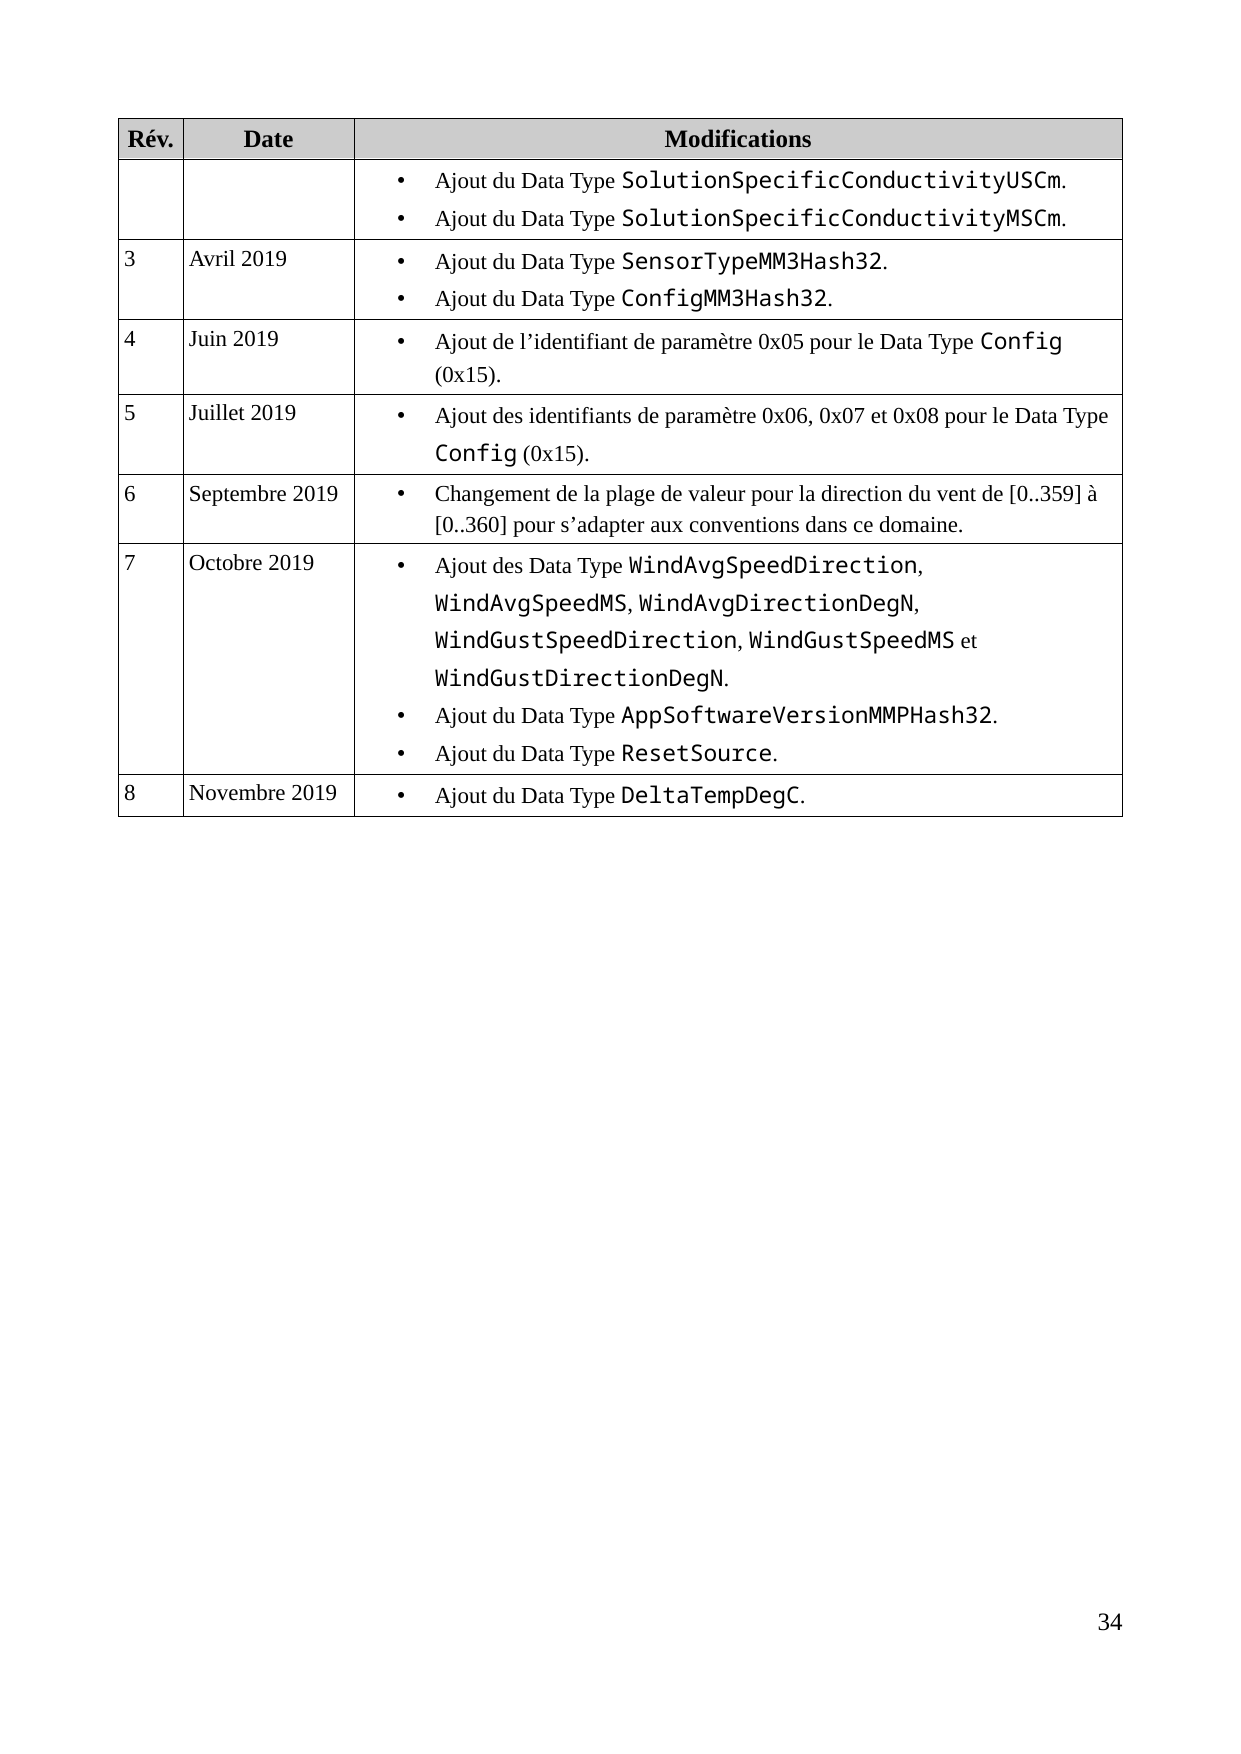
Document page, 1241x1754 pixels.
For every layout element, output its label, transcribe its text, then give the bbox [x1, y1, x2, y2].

table_cell 5 [119, 395, 183, 474]
table_cell Avril 2019 [184, 240, 354, 319]
table_cell 6 [119, 475, 183, 543]
table_header Modifications [355, 119, 1122, 158]
table_cell Ajout du Data Type RainAmountMM. Ajout du champ Format/Version en début de trame. Ajout du Data Type BattVoltageFlagsMV. Ajout du Data Type SoilMoistureCb. Ajout du Data Type SoilMoistureCbDegCHz. Ajout de la valeur d’erreur pour le Data Type TempDegCLowRes. Ajout de la valeur d’erreur pour le Data Type TempDegC. Ajout du Data Type SolutionConductivityUSCm. Ajout du Data Type SolutionConductivityMSCm. Ajout du Data Type PressurePa. Modification du Data Type TempDegC pour qu’il utilise une plage plus réaliste et pour introduire les niveaux d’alarme. Modification du format de l’octet de Data Channel pour y ajouter le bit ClearGlobal. Ajout du Data Type WindSpeedDirection. Ajout du Data Type WindSpeedMS. Ajout du Data Type WindDirectionDegN. Ajout du Data Type SolarIrradianceWM2. Ajout du Data Type RadioactivityBqM3. Ajout du Data Type HeaterStatus. Ajout du Data Type DepthCm. Ajout du Data Type RelativeDielectricPermittivity. Ajout du Data Type SoilVolumetricWaterContentPercent. Ajout du Data Type TruebnerSMT100Raw. Ajout du Data Type LevelM. Ajout du Data Type SolutionSpecificConductivityUSCm. Ajout du Data Type SolutionSpecificConductivityMSCm. [355, 160, 1122, 239]
table_cell Ajout de l’identifiant de paramètre 0x05 pour le Data Type Config (0x15). [355, 320, 1122, 393]
table_header Rév. [119, 119, 183, 158]
table_cell 3 [119, 240, 183, 319]
table_cell Septembre 2019 [184, 475, 354, 543]
table_cell Juin 2019 [184, 320, 354, 393]
table_cell Ajout du Data Type SensorTypeMM3Hash32. Ajout du Data Type ConfigMM3Hash32. [355, 240, 1122, 319]
table_cell Juillet 2019 [184, 395, 354, 474]
table_cell 4 [119, 320, 183, 393]
table_cell Ajout des identifiants de paramètre 0x06, 0x07 et 0x08 pour le Data Type Config (0x15). [355, 395, 1122, 474]
table_cell Octobre 2019 [184, 544, 354, 773]
table_cell Ajout des Data Type WindAvgSpeedDirection, WindAvgSpeedMS, WindAvgDirectionDegN, WindGustSpeedDirection, WindGustSpeedMS et WindGustDirectionDegN. Ajout du Data Type AppSoftwareVersionMMPHash32. Ajout du Data Type ResetSource. [355, 544, 1122, 773]
table_header Date [184, 119, 354, 158]
table_cell [119, 160, 183, 239]
table_cell Novembre 2019 [184, 775, 354, 816]
table_cell 8 [119, 775, 183, 816]
table_cell [184, 160, 354, 239]
table_cell Changement de la plage de valeur pour la direction du vent de [0..359] à [0..360] pour s’adapter aux conventions dans ce domaine. [355, 475, 1122, 543]
table_cell 7 [119, 544, 183, 773]
table_cell Ajout du Data Type DeltaTempDegC. [355, 775, 1122, 816]
